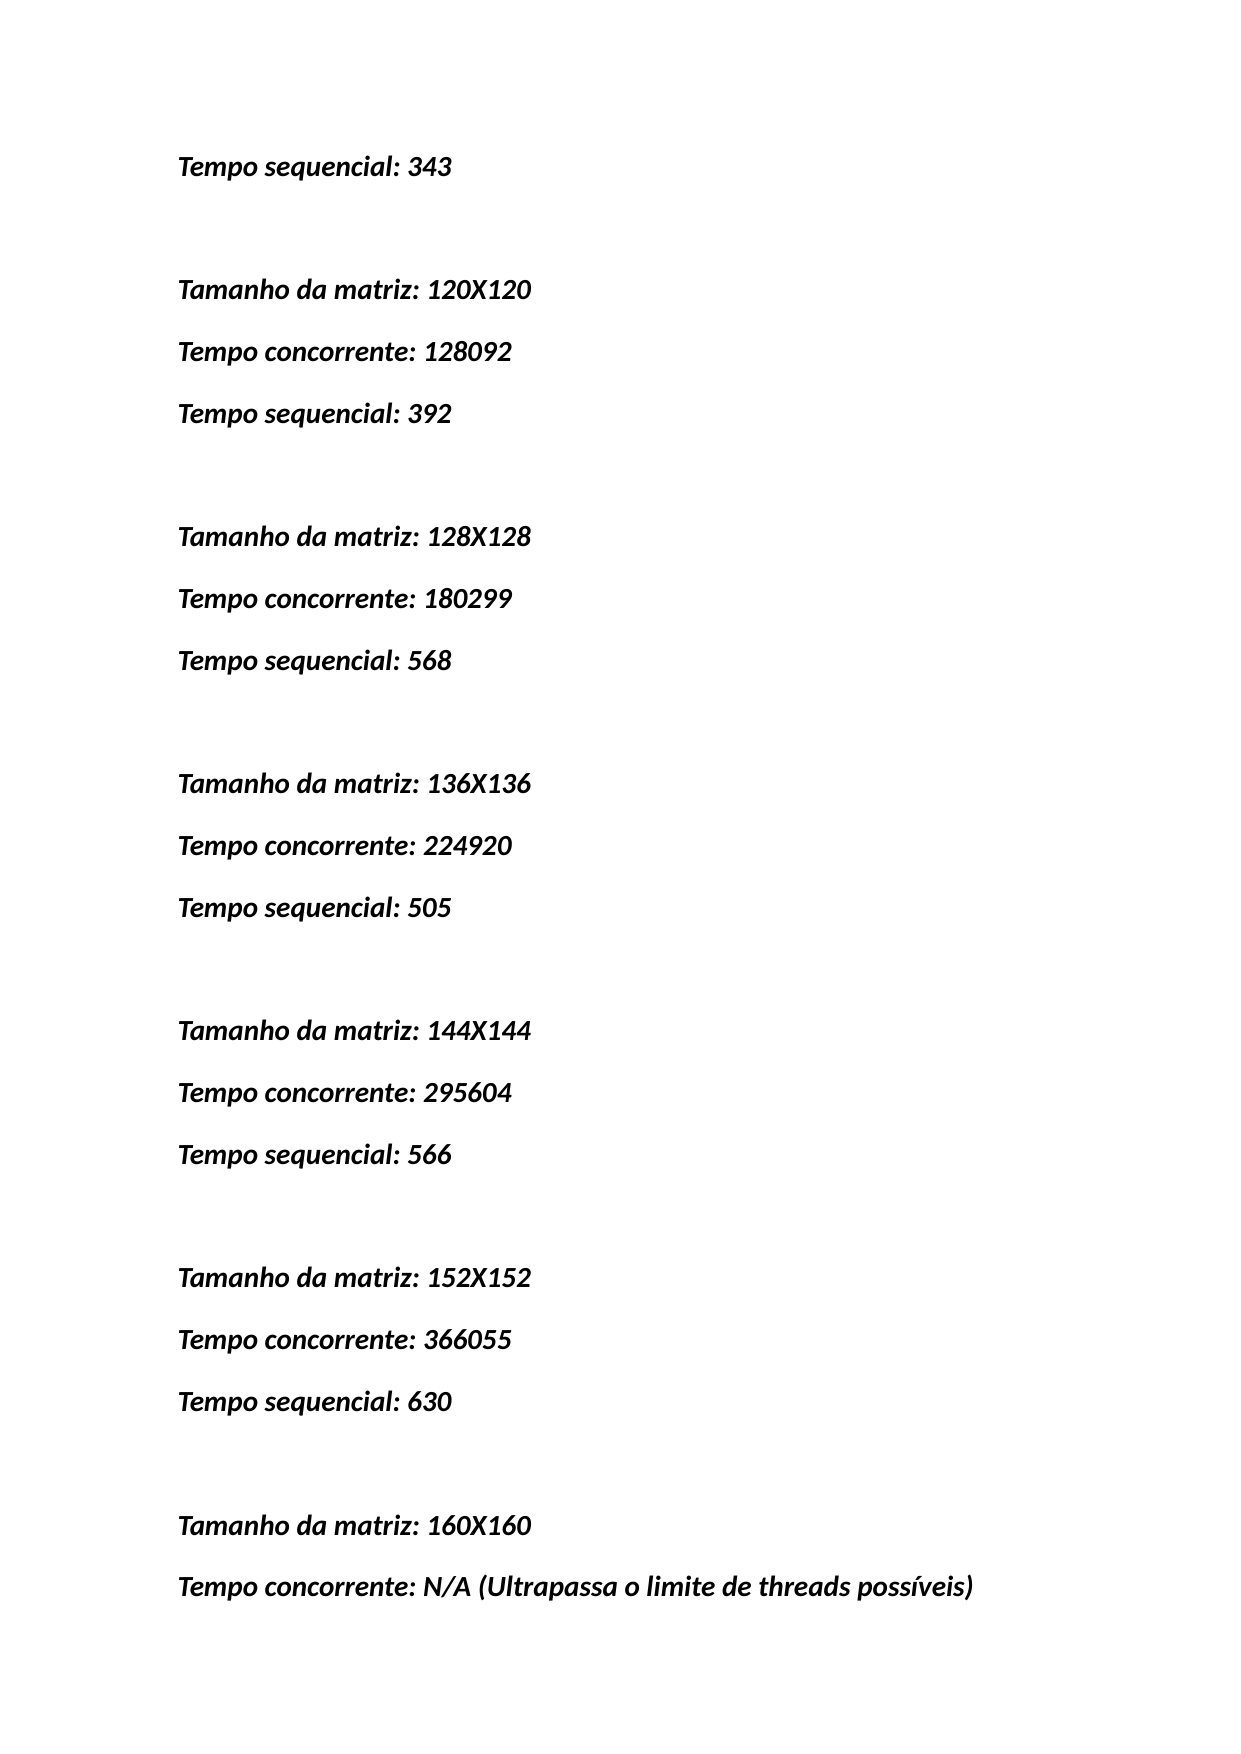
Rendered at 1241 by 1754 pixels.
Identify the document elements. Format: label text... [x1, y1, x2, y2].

text Tempo sequencial: 343 [177, 148, 1063, 183]
text Tempo concorrente: 224920 [177, 827, 1063, 863]
text Tamanho da matriz: 128X128 [177, 518, 1063, 554]
text Tempo sequencial: 505 [177, 889, 1063, 924]
text Tamanho da matriz: 152X152 [177, 1259, 1063, 1295]
text Tamanho da matriz: 120X120 [177, 271, 1063, 307]
text Tempo concorrente: 295604 [177, 1074, 1063, 1110]
text Tamanho da matriz: 136X136 [177, 765, 1063, 801]
text Tempo sequencial: 566 [177, 1136, 1063, 1172]
text Tempo concorrente: 128092 [177, 333, 1063, 368]
text Tempo concorrente: N/A (Ultrapassa o limite de threads possíveis) [177, 1568, 1063, 1604]
text Tempo concorrente: 180299 [177, 580, 1063, 616]
text Tamanho da matriz: 144X144 [177, 1012, 1063, 1048]
text Tempo sequencial: 630 [177, 1383, 1063, 1419]
text Tempo concorrente: 366055 [177, 1321, 1063, 1357]
text Tempo sequencial: 568 [177, 642, 1063, 677]
text Tamanho da matriz: 160X160 [177, 1507, 1063, 1542]
text Tempo sequencial: 392 [177, 395, 1063, 430]
